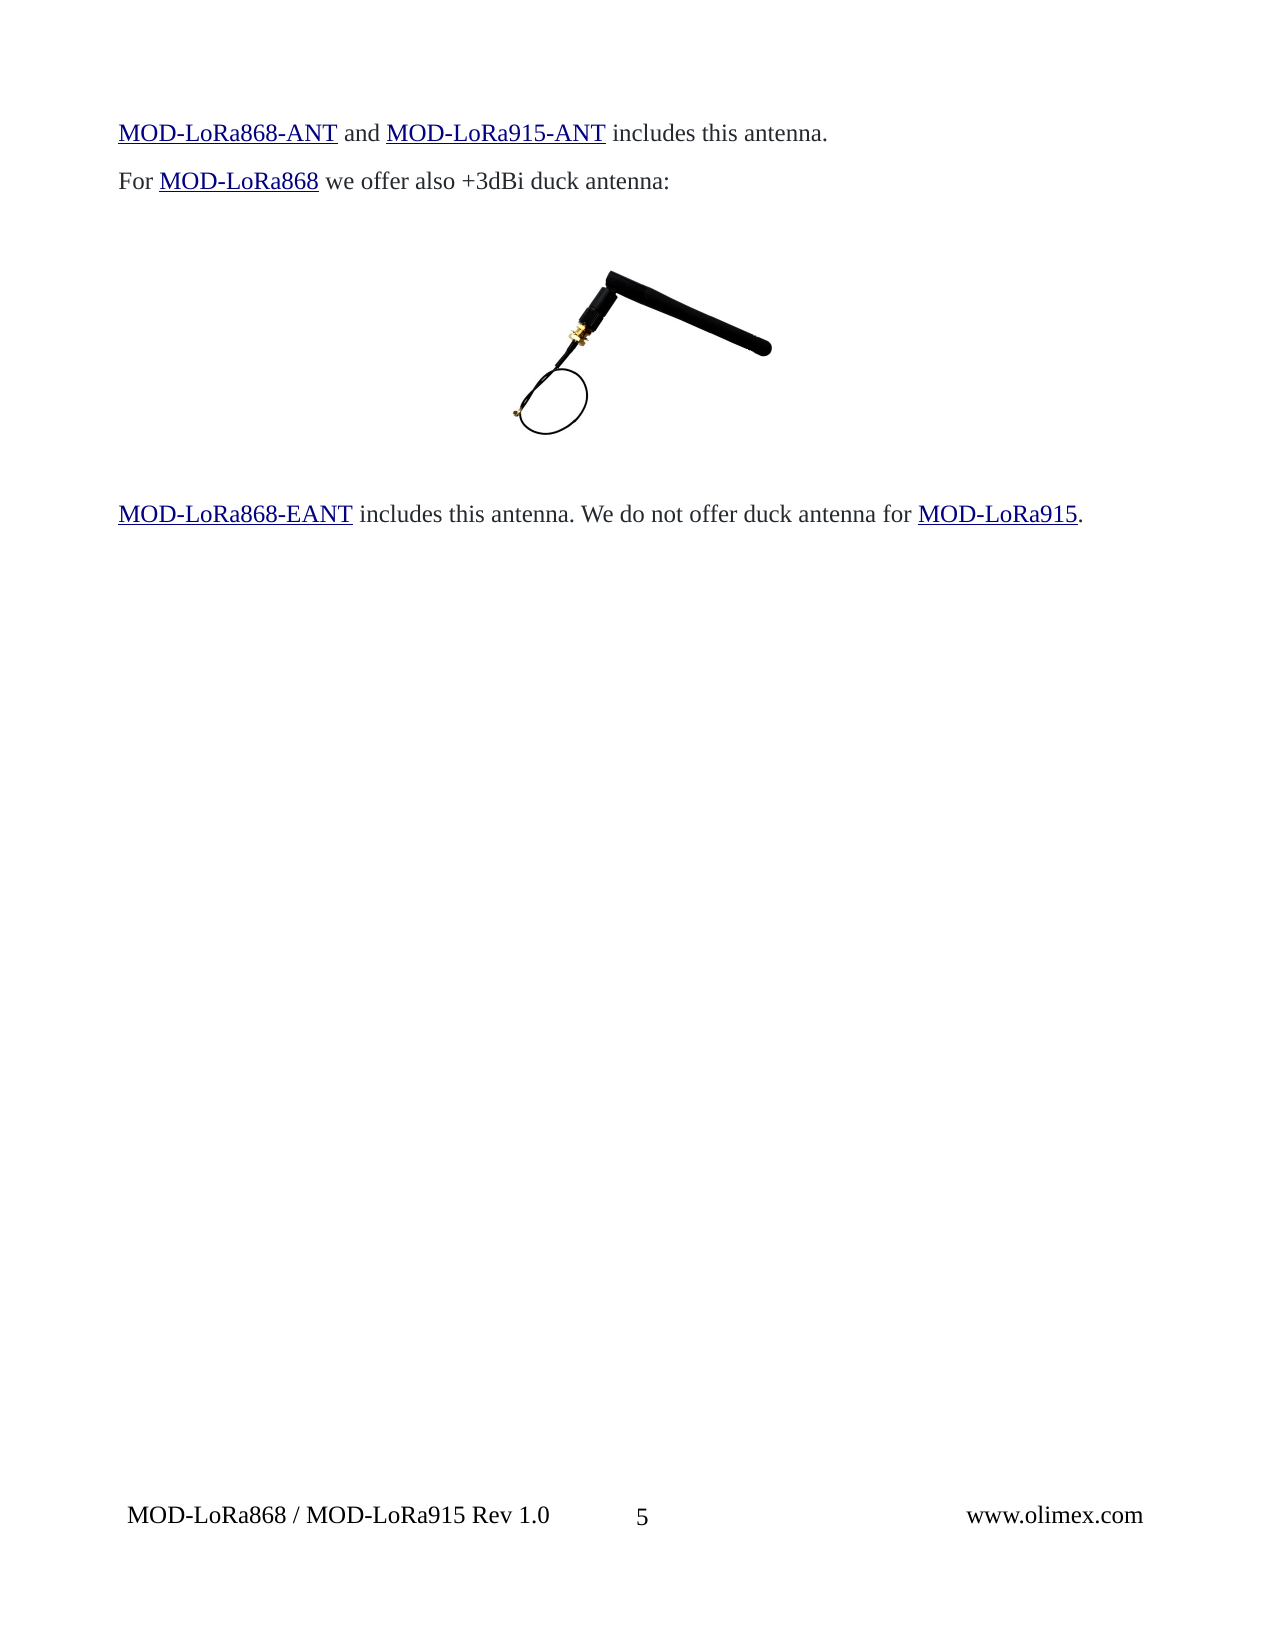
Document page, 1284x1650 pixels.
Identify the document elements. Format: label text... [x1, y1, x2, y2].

text MOD-LoRa868-ANT and MOD-LoRa915-ANT includes this antenna. [118, 118, 1166, 147]
picture [506, 217, 778, 488]
text For MOD-LoRa868 we offer also +3dBi duck antenna: [118, 166, 1166, 194]
text MOD-LoRa868-EANT includes this antenna. We do not offer duck antenna for MOD-LoRa915. [118, 499, 1166, 528]
